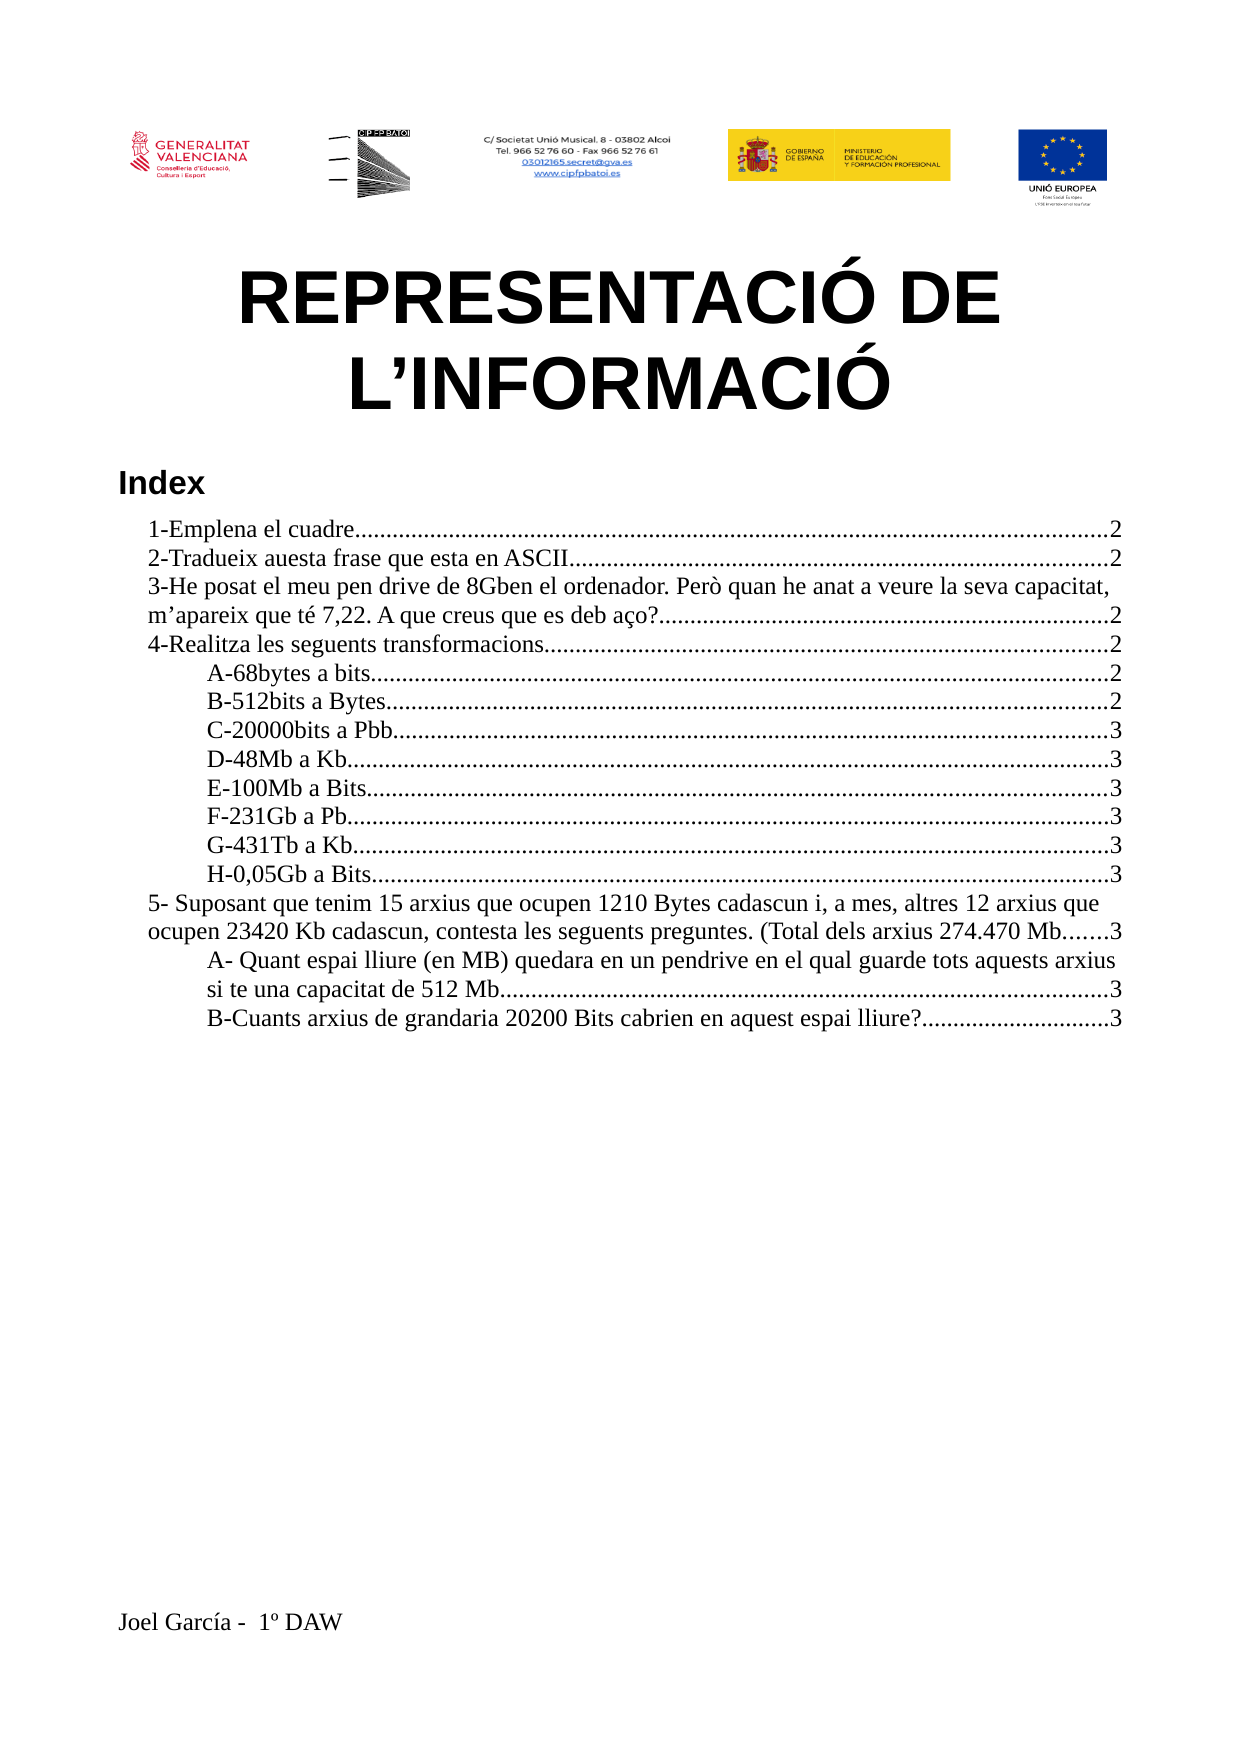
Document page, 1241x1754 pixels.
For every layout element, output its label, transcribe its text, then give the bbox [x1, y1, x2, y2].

text E-100Mb a Bits 3 [207, 773, 1122, 801]
text G-431Tb a Kb 3 [207, 830, 1122, 859]
text 3-He posat el meu pen drive de 8Gben el ordenador. Però quan he anat a veure la seva capacitat, m’apareix que té 7,22. A que creus que es deb aço? 2 [148, 571, 1122, 629]
subtitle Index [118, 463, 1122, 501]
text C-20000bits a Pbb 3 [207, 715, 1122, 744]
text A-68bytes a bits 2 [207, 658, 1122, 686]
text B-Cuants arxius de grandaria 20200 Bits cabrien en aquest espai lliure? 3 [207, 1003, 1122, 1031]
text 2-Tradueix auesta frase que esta en ASCII 2 [148, 543, 1122, 571]
picture [118, 118, 1118, 209]
title REPRESENTACIÓ DE L’INFORMACIÓ [118, 253, 1122, 425]
text 1-Emplena el cuadre 2 [148, 514, 1122, 543]
text 4-Realitza les seguents transformacions 2 [148, 629, 1122, 658]
text F-231Gb a Pb 3 [207, 801, 1122, 830]
text B-512bits a Bytes 2 [207, 686, 1122, 715]
text D-48Mb a Kb 3 [207, 744, 1122, 773]
text 5- Suposant que tenim 15 arxius que ocupen 1210 Bytes cadascun i, a mes, altres 12 arxius que ocupen 23420 Kb cadascun, contesta les seguents preguntes. (Total dels arxius 274.470 Mb 3 [148, 888, 1122, 945]
text H-0,05Gb a Bits 3 [207, 859, 1122, 888]
text A- Quant espai lliure (en MB) quedara en un pendrive en el qual guarde tots aquests arxius si te una capacitat de 512 Mb 3 [207, 945, 1122, 1003]
